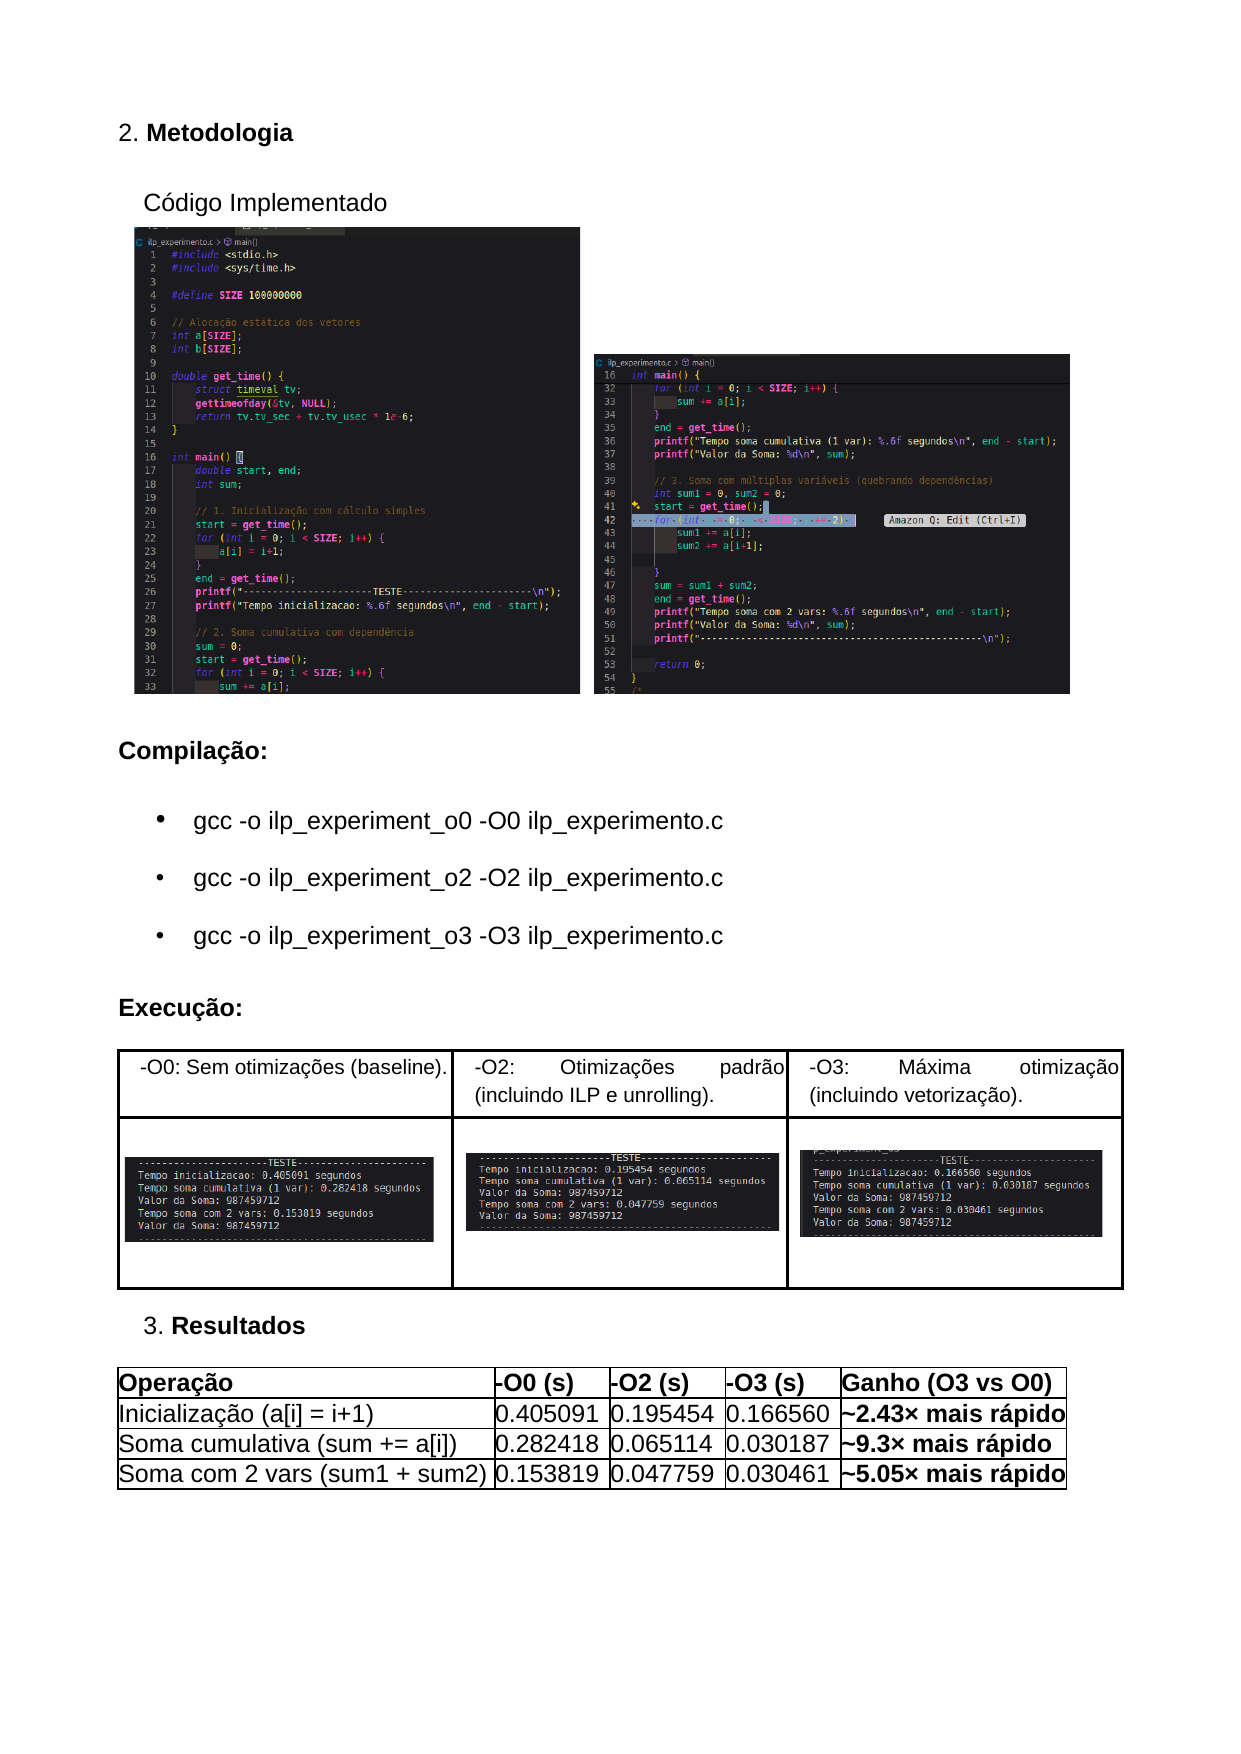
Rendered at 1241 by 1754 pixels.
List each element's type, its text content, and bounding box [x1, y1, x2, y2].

table_cell 0.166560 [726, 1399, 840, 1427]
table_cell 0.065114 [611, 1429, 725, 1458]
subtitle Execução: [118, 993, 1122, 1022]
table_header -O3: Máxima otimização (incluindo vetorização). [789, 1052, 1121, 1116]
table_header Operação [119, 1368, 494, 1397]
subtitle gcc -o ilp_experiment_o0 -O0 ilp_experimento.c [156, 806, 1122, 836]
table_cell Soma cumulativa (sum += a[i]) [119, 1429, 494, 1458]
table_cell [789, 1119, 1121, 1287]
table_cell ~9.3× mais rápido [842, 1429, 1066, 1458]
picture [800, 1150, 1040, 1237]
subtitle 2. Metodologia [118, 118, 1122, 147]
subtitle Código Implementado [143, 188, 1122, 217]
table_header -O3 (s) [726, 1368, 840, 1397]
table_cell 0.047759 [611, 1460, 725, 1488]
picture [594, 354, 727, 694]
list gcc -o ilp_experiment_o3 -O3 ilp_experimento.c [156, 921, 1122, 950]
table_header -O2: Otimizações padrão (incluindo ILP e unrolling). [454, 1052, 786, 1116]
table_cell Inicialização (a[i] = i+1) [119, 1399, 494, 1427]
table_header Ganho (O3 vs O0) [842, 1368, 1066, 1397]
subtitle Compilação: [118, 391, 1122, 764]
table_cell 0.405091 [496, 1399, 609, 1427]
picture [466, 1153, 715, 1231]
table_header -O0 (s) [496, 1368, 609, 1397]
table_cell ~5.05× mais rápido [842, 1460, 1066, 1488]
picture [134, 227, 230, 694]
table_header -O0: Sem otimizações (baseline). [120, 1052, 451, 1116]
table_cell 0.030187 [726, 1429, 840, 1458]
table_cell ~2.43× mais rápido [842, 1399, 1066, 1427]
table_cell Soma com 2 vars (sum1 + sum2) [119, 1460, 494, 1488]
table_cell 0.195454 [611, 1399, 725, 1427]
table_header -O2 (s) [611, 1368, 725, 1397]
table_cell [120, 1119, 451, 1287]
table_cell 0.282418 [496, 1429, 609, 1458]
list gcc -o ilp_experiment_o2 -O2 ilp_experimento.c [156, 863, 1122, 892]
table_cell [454, 1119, 786, 1287]
table_cell 0.030461 [726, 1460, 840, 1488]
picture [124, 1157, 370, 1242]
subtitle 3. Resultados [143, 1311, 1122, 1340]
table_cell 0.153819 [496, 1460, 609, 1488]
